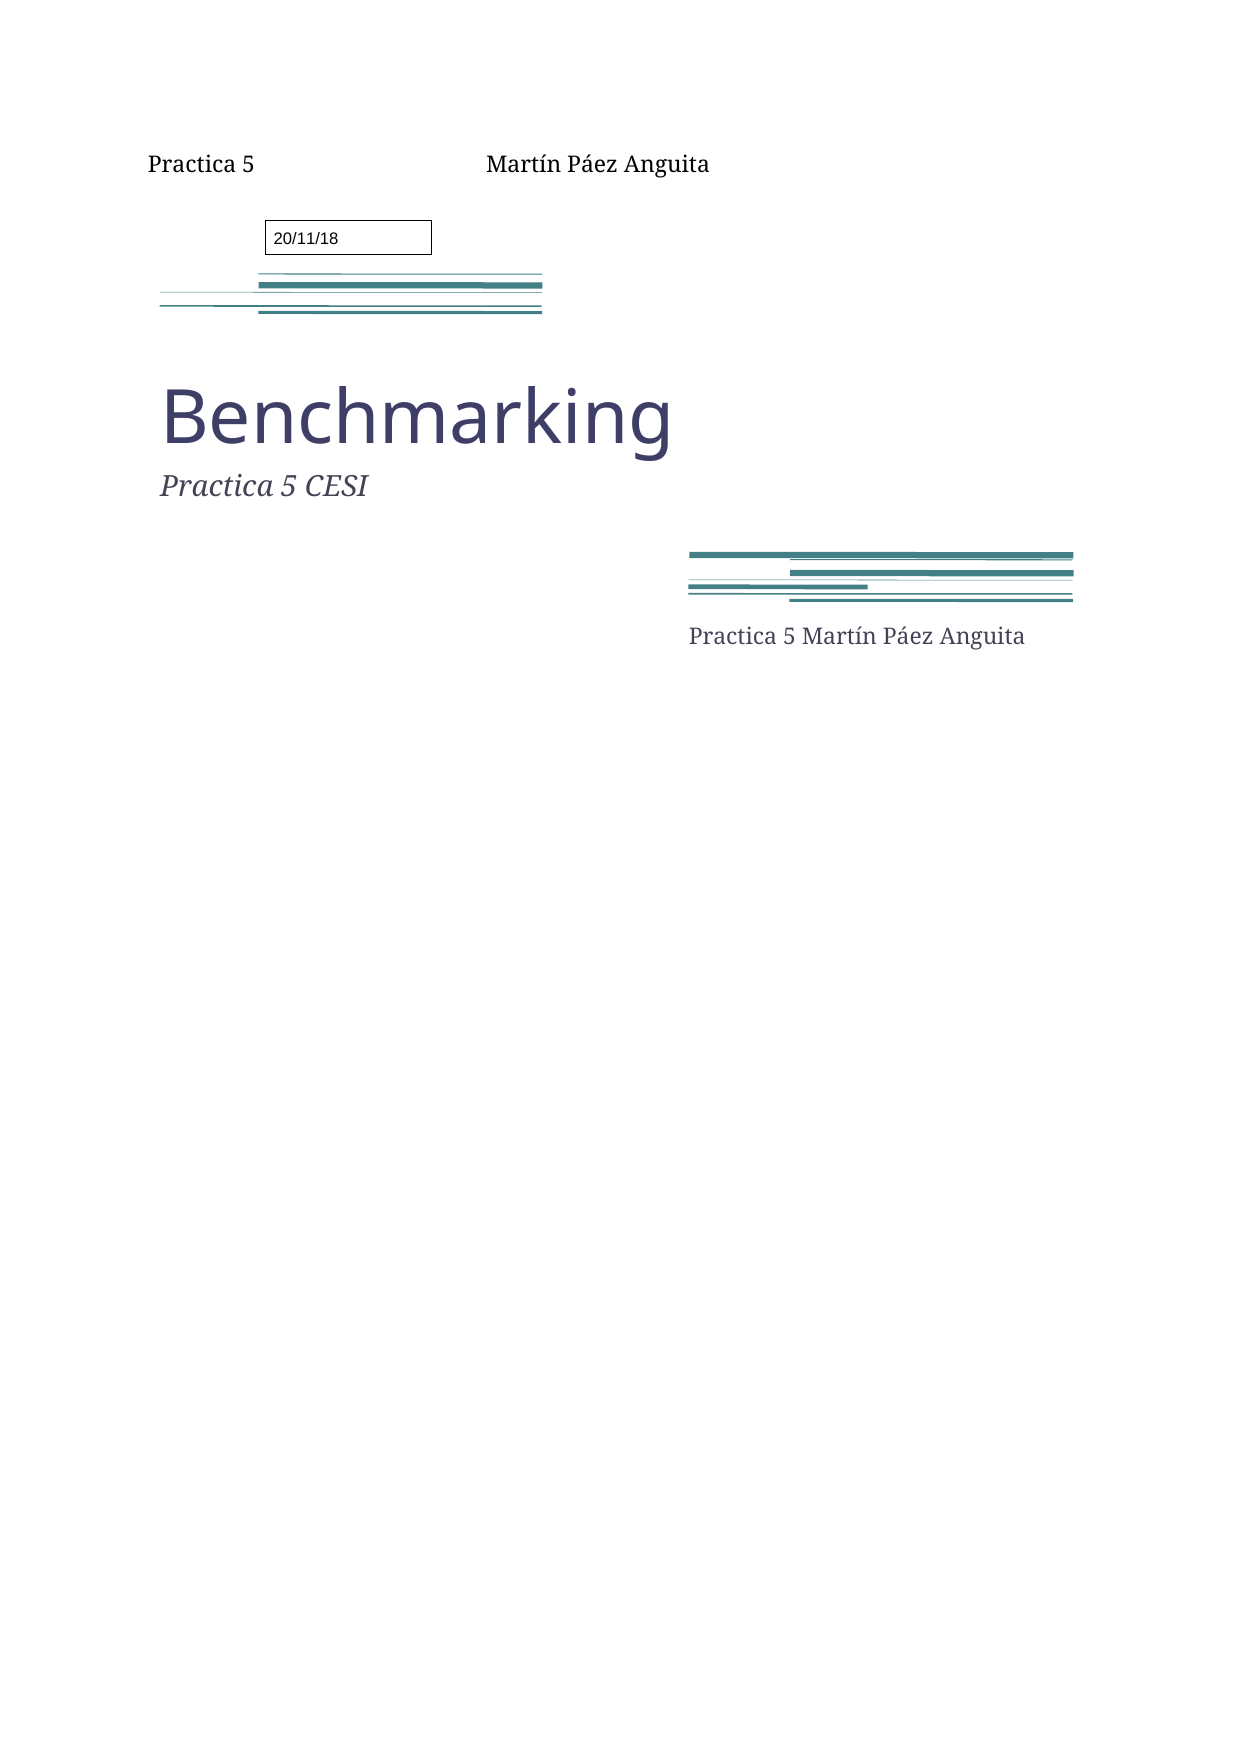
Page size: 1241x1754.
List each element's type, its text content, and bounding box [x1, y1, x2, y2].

table_cell Benchmarking Practica 5 CESI [148, 320, 1093, 543]
table_header [148, 209, 253, 262]
table_cell [567, 262, 1093, 320]
table_cell [148, 608, 253, 659]
table_cell [148, 262, 567, 320]
table_cell [148, 543, 253, 608]
table_cell [253, 608, 676, 659]
table_cell Practica 5 Martín Páez Anguita [676, 608, 1093, 659]
table_header [567, 209, 1093, 262]
table_header [253, 209, 567, 262]
table_cell [676, 543, 1093, 608]
table_cell [253, 543, 676, 608]
